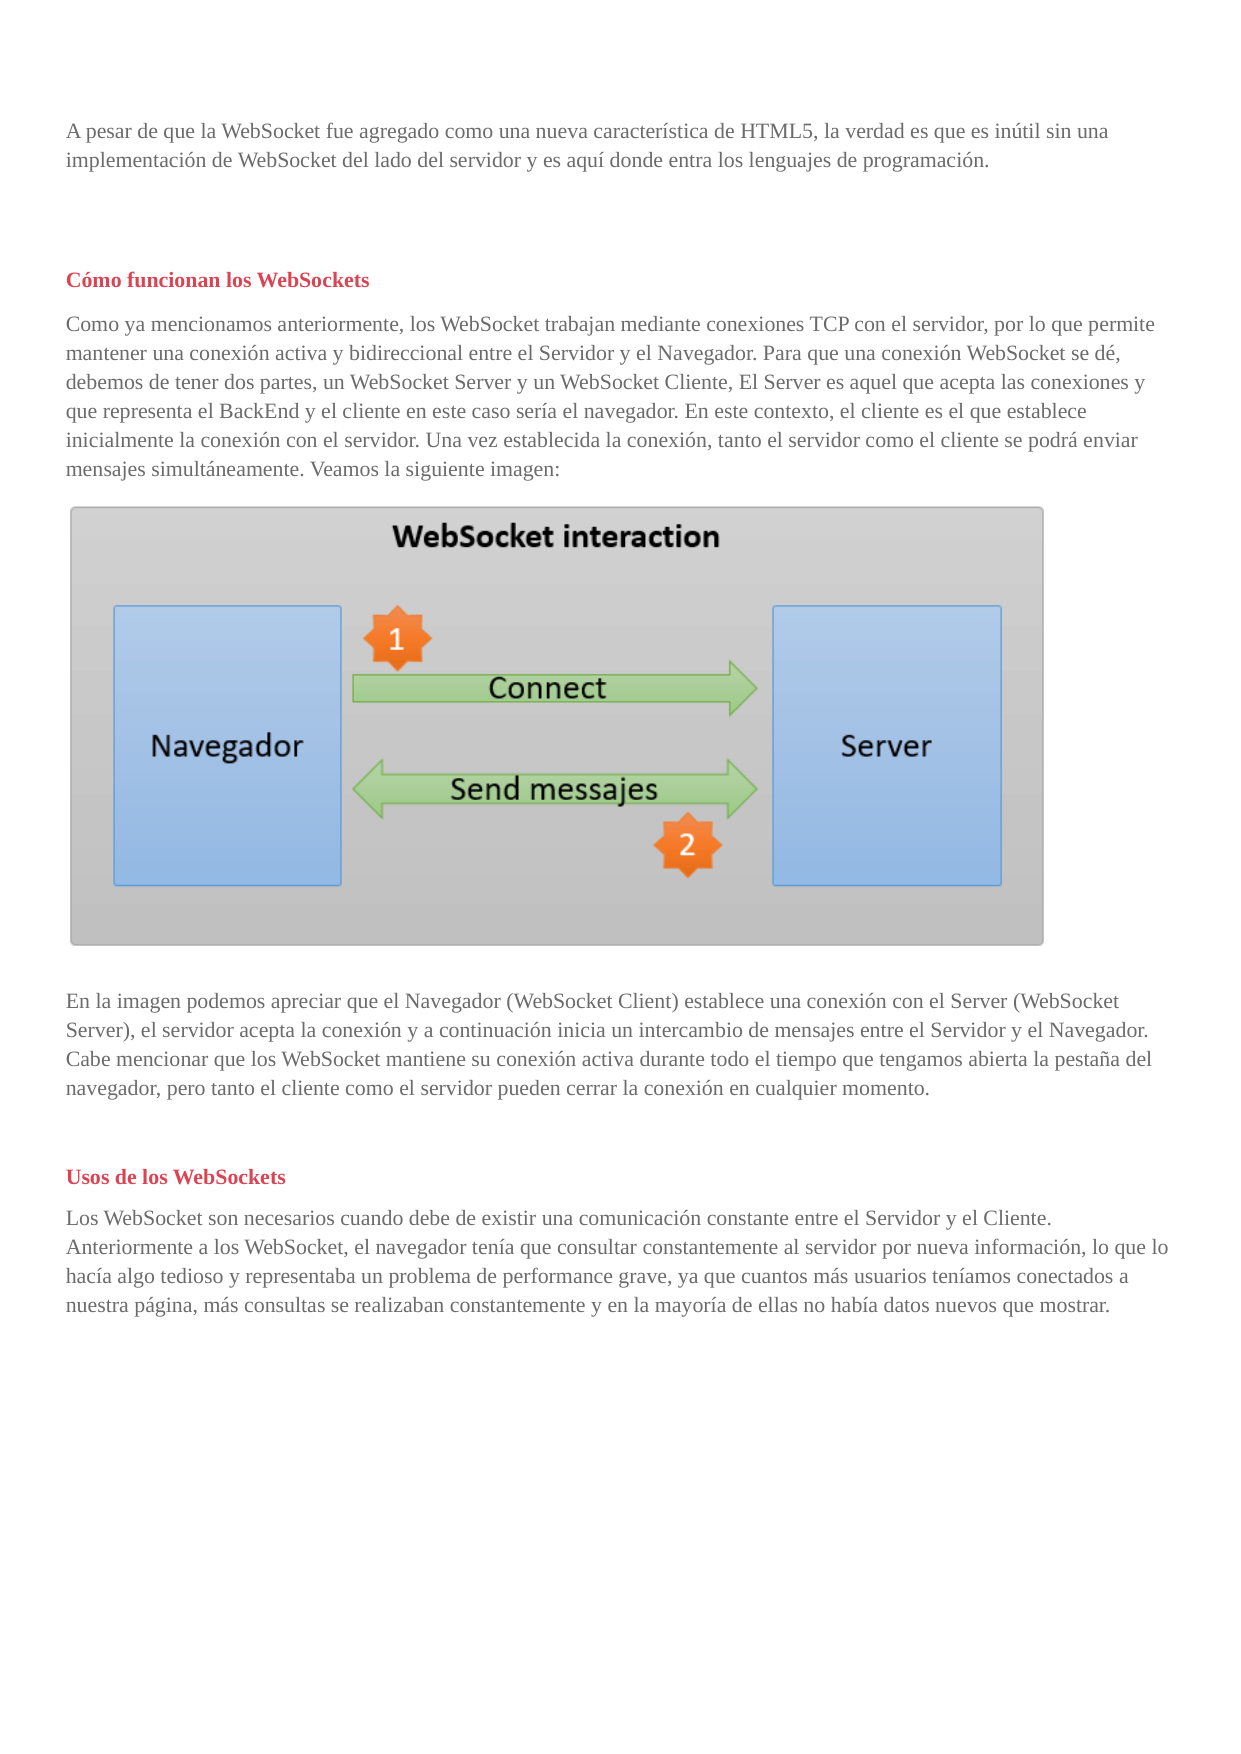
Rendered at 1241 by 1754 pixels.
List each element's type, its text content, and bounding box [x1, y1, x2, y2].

text En la imagen podemos apreciar que el Navegador (WebSocket Client) establece una conexión con el Server (WebSocket Server), el servidor acepta la conexión y a continuación inicia un intercambio de mensajes entre el Servidor y el Navegador. Cabe mencionar que los WebSocket mantiene su conexión activa durante todo el tiempo que tengamos abierta la pestaña del navegador, pero tanto el cliente como el servidor pueden cerrar la conexión en cualquier momento. [66, 988, 1181, 1100]
subtitle Usos de los WebSockets [66, 1164, 1181, 1189]
text Como ya mencionamos anteriormente, los WebSocket trabajan mediante conexiones TCP con el servidor, por lo que permite mantener una conexión activa y bidireccional entre el Servidor y el Navegador. Para que una conexión WebSocket se dé, debemos de tener dos partes, un WebSocket Server y un WebSocket Cliente, El Server es aquel que acepta las conexiones y que representa el BackEnd y el cliente en este caso sería el navegador. En este contexto, el cliente es el que establece inicialmente la conexión con el servidor. Una vez establecida la conexión, tanto el servidor como el cliente se podrá enviar mensajes simultáneamente. Veamos la siguiente imagen: [66, 311, 1181, 481]
subtitle Cómo funcionan los WebSockets [66, 267, 1181, 293]
text A pesar de que la WebSocket fue agregado como una nueva característica de HTML5, la verdad es que es inútil sin una implementación de WebSocket del lado del servidor y es aquí donde entra los lenguajes de programación. [66, 118, 1181, 172]
picture [65, 500, 1052, 954]
text Los WebSocket son necesarios cuando debe de existir una comunicación constante entre el Servidor y el Cliente. Anteriormente a los WebSocket, el navegador tenía que consultar constantemente al servidor por nueva información, lo que lo hacía algo tedioso y representaba un problema de performance grave, ya que cuantos más usuarios teníamos conectados a nuestra página, más consultas se realizaban constantemente y en la mayoría de ellas no había datos nuevos que mostrar. [66, 1205, 1181, 1317]
